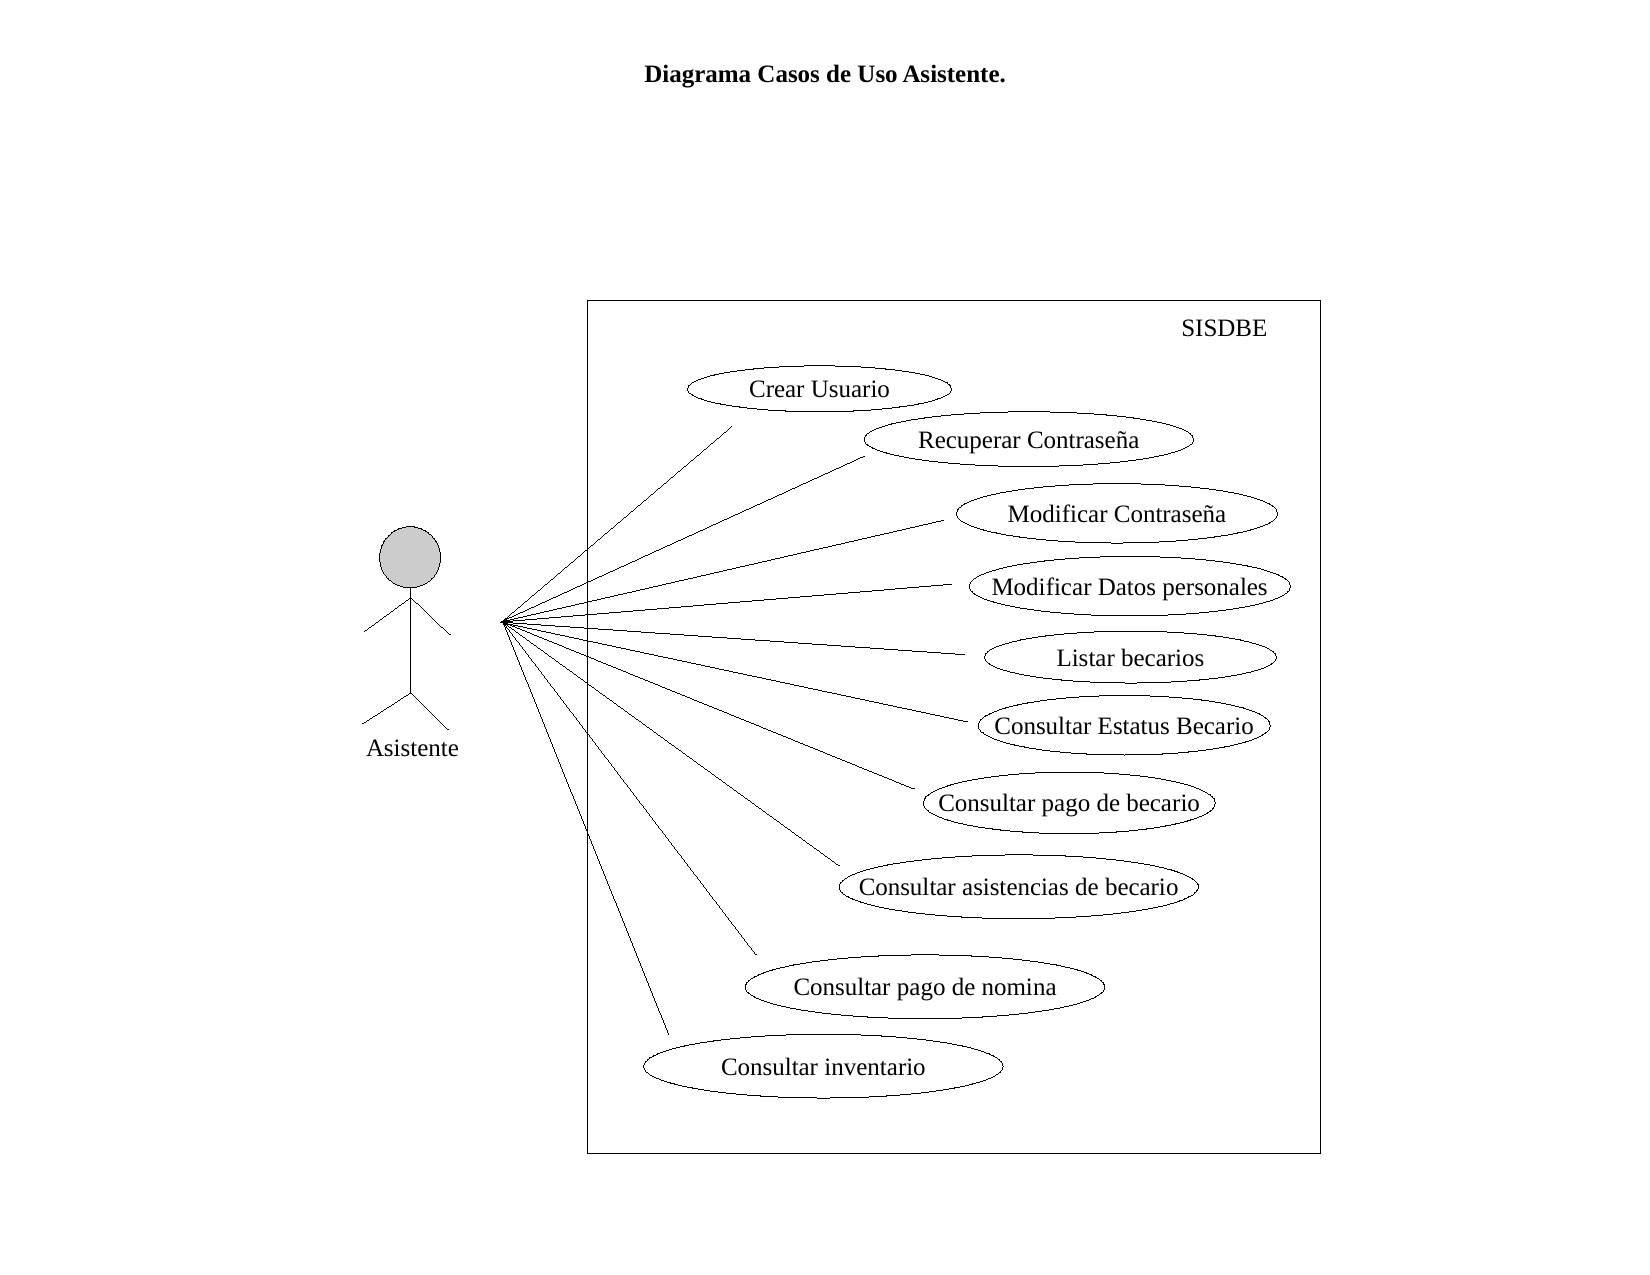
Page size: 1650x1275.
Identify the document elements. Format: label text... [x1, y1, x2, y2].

text Diagrama Casos de Uso Asistente. [59, 59, 1591, 88]
